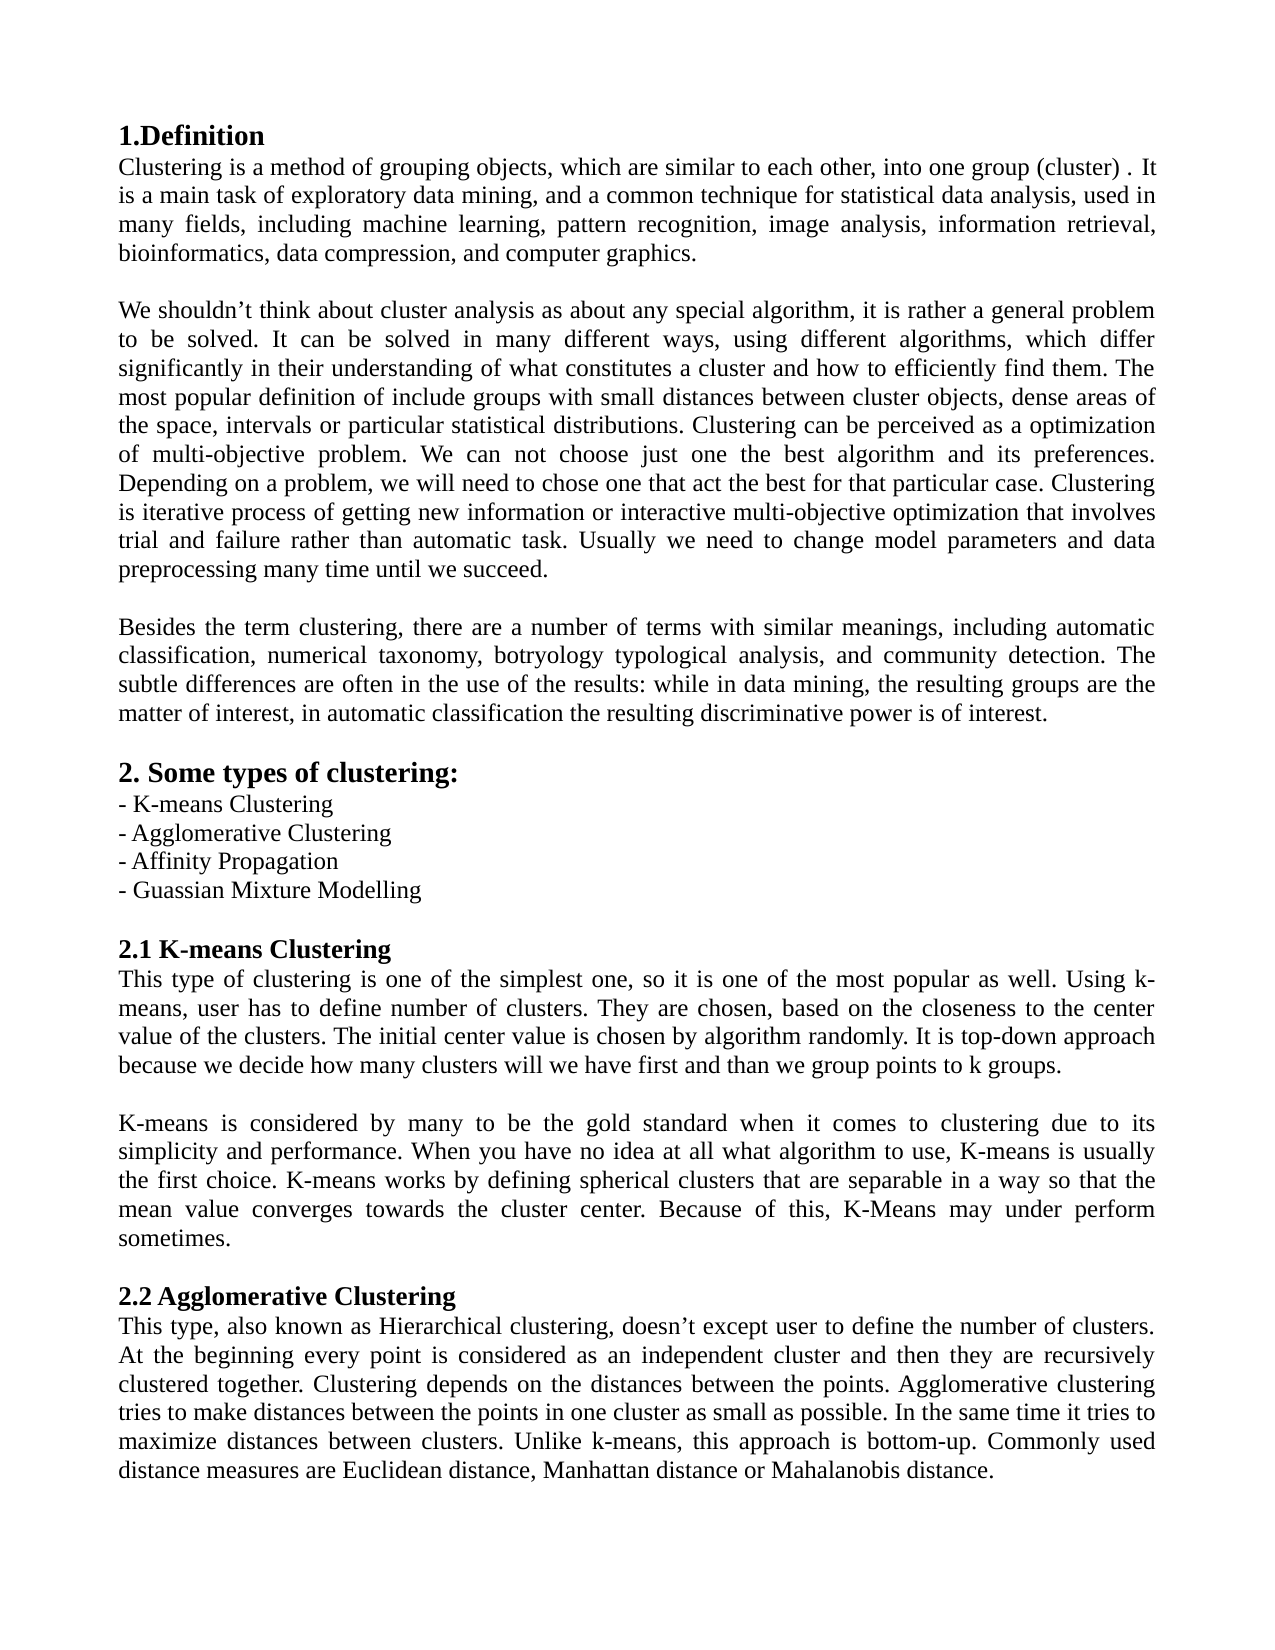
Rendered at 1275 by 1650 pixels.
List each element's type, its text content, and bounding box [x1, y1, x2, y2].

text 2.1 K-means Clustering [118, 933, 1157, 964]
text - Affinity Propagation [118, 846, 1157, 875]
text This type, also known as Hierarchical clustering, doesn’t except user to define the number of clusters. At the beginning every point is considered as an independent cluster and then they are recursively clustered together. Clustering depends on the distances between the points. Agglomerative clustering tries to make distances between the points in one cluster as small as possible. In the same time it tries to maximize distances between clusters. Unlike k-means, this approach is bottom-up. Commonly used distance measures are Euclidean distance, Manhattan distance or Mahalanobis distance. [118, 1311, 1157, 1484]
text 2. Some types of clustering: [118, 755, 1157, 789]
text Besides the term clustering, there are a number of terms with similar meanings, including automatic classification, numerical taxonomy, botryology typological analysis, and community detection. The subtle differences are often in the use of the results: while in data mining, the resulting groups are the matter of interest, in automatic classification the resulting discriminative power is of interest. [118, 612, 1157, 727]
text Clustering is a method of grouping objects, which are similar to each other, into one group (cluster) . It is a main task of exploratory data mining, and a common technique for statistical data analysis, used in many fields, including machine learning, pattern recognition, image analysis, information retrieval, bioinformatics, data compression, and computer graphics. [118, 152, 1157, 267]
text - K-means Clustering [118, 789, 1157, 818]
text We shouldn’t think about cluster analysis as about any special algorithm, it is rather a general problem to be solved. It can be solved in many different ways, using different algorithms, which differ significantly in their understanding of what constitutes a cluster and how to efficiently find them. The most popular definition of include groups with small distances between cluster objects, dense areas of the space, intervals or particular statistical distributions. Clustering can be perceived as a optimization of multi-objective problem. We can not choose just one the best algorithm and its preferences. Depending on a problem, we will need to chose one that act the best for that particular case. Clustering is iterative process of getting new information or interactive multi-objective optimization that involves trial and failure rather than automatic task. Usually we need to change model parameters and data preprocessing many time until we succeed. [118, 295, 1157, 583]
text - Agglomerative Clustering [118, 818, 1157, 846]
text 2.2 Agglomerative Clustering [118, 1280, 1157, 1311]
text This type of clustering is one of the simplest one, so it is one of the most popular as well. Using k-means, user has to define number of clusters. They are chosen, based on the closeness to the center value of the clusters. The initial center value is chosen by algorithm randomly. It is top-down approach because we decide how many clusters will we have first and than we group points to k groups. [118, 964, 1157, 1079]
text K-means is considered by many to be the gold standard when it comes to clustering due to its simplicity and performance. When you have no idea at all what algorithm to use, K-means is usually the first choice. K-means works by defining spherical clusters that are separable in a way so that the mean value converges towards the cluster center. Because of this, K-Means may under perform sometimes. [118, 1108, 1157, 1251]
text 1.Definition [118, 118, 1157, 152]
text - Guassian Mixture Modelling [118, 875, 1157, 904]
